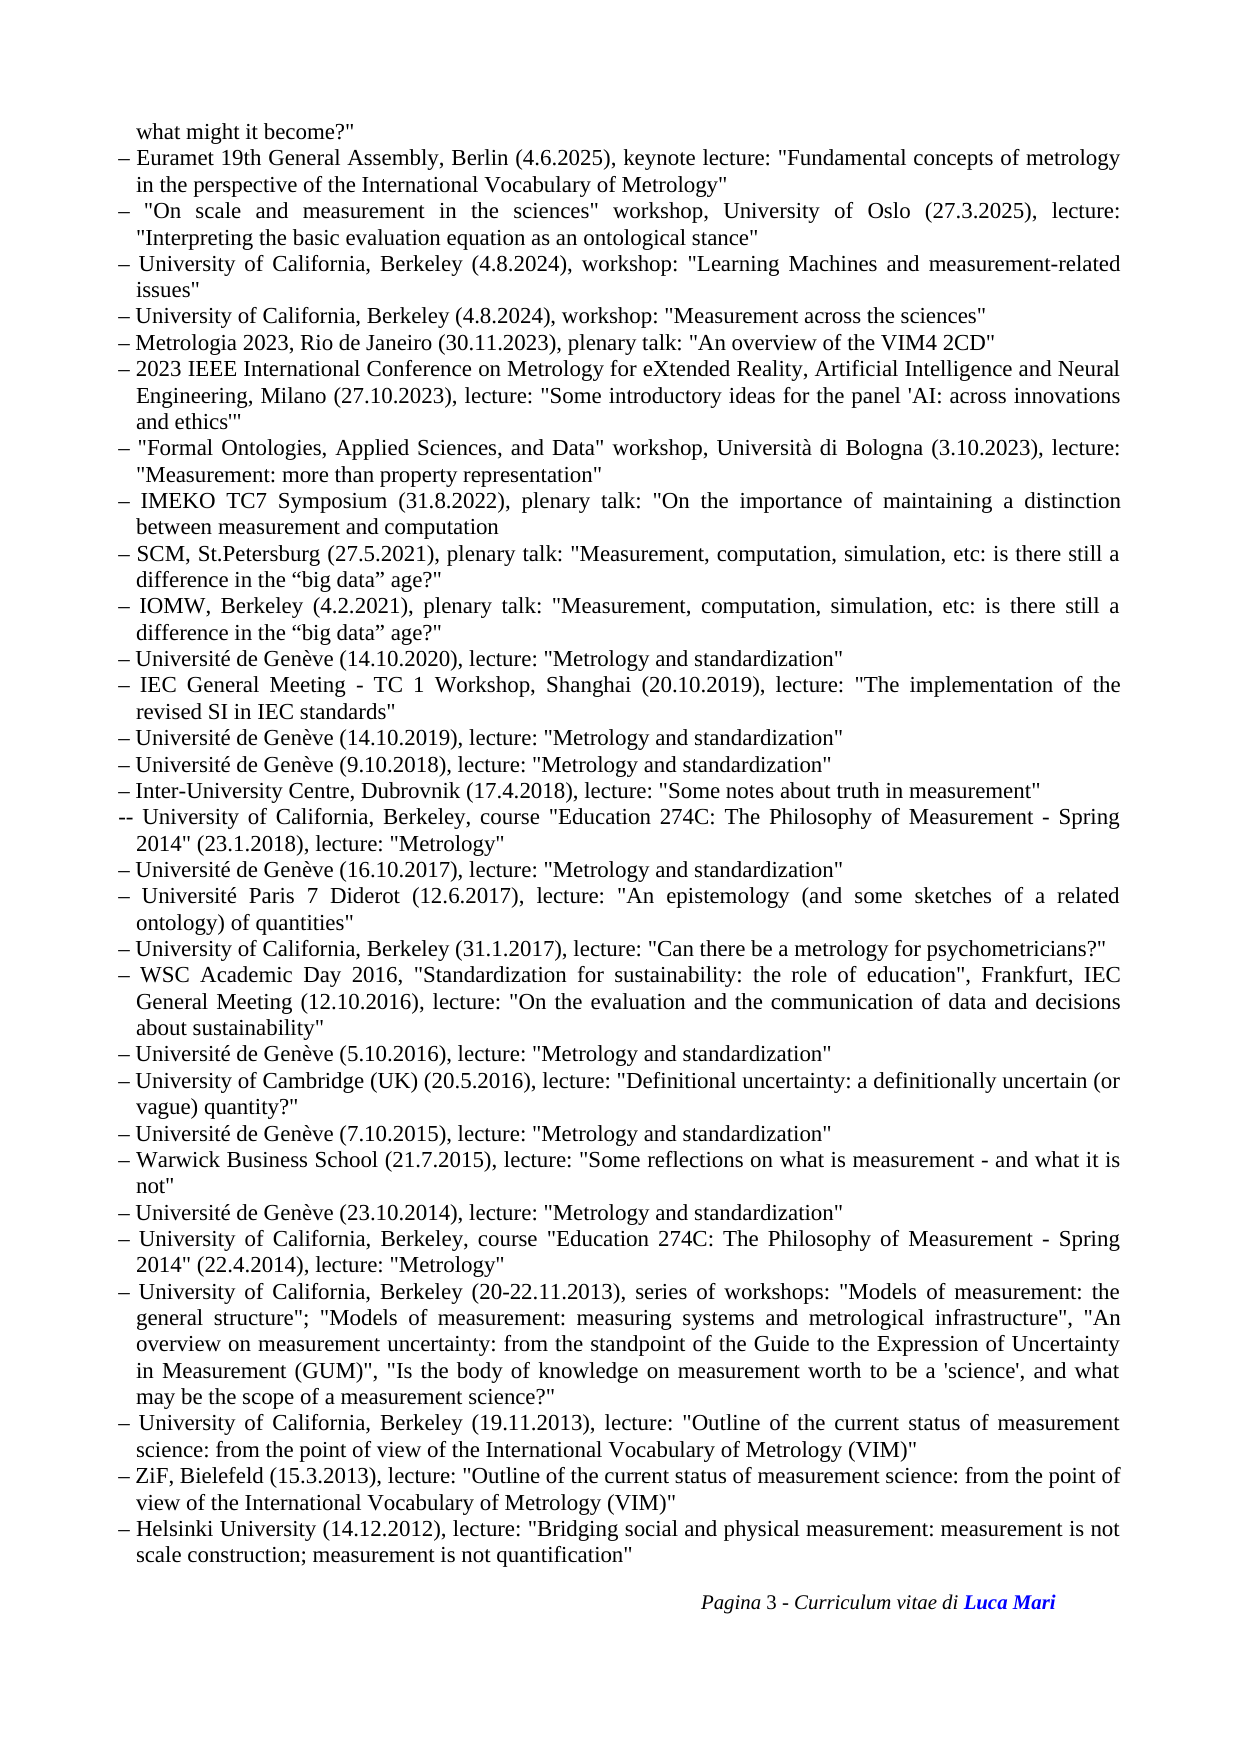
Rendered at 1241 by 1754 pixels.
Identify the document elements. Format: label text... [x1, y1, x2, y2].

text – Euramet 19th General Assembly, Berlin (4.6.2025), keynote lecture: "Fundamental concepts of metrology in the perspective of the International Vocabulary of Metrology" [118, 144, 1122, 197]
text – Metrologia 2023, Rio de Janeiro (30.11.2023), plenary talk: "An overview of the VIM4 2CD" [118, 329, 1122, 355]
text – "Formal Ontologies, Applied Sciences, and Data" workshop, Università di Bologna (3.10.2023), lecture: "Measurement: more than property representation" [118, 434, 1122, 487]
text – Université de Genève (14.10.2020), lecture: "Metrology and standardization" [118, 645, 1122, 672]
text – Université de Genève (5.10.2016), lecture: "Metrology and standardization" [118, 1041, 1122, 1067]
text – WSC Academic Day 2016, "Standardization for sustainability: the role of education", Frankfurt, IEC General Meeting (12.10.2016), lecture: "On the evaluation and the communication of data and decisions about sustainability" [118, 961, 1122, 1041]
text – University of California, Berkeley (4.8.2024), workshop: "Learning Machines and measurement-related issues" [118, 250, 1122, 303]
text – Helsinki University (14.12.2012), lecture: "Bridging social and physical measurement: measurement is not scale construction; measurement is not quantification" [118, 1515, 1122, 1568]
text – ZiF, Bielefeld (15.3.2013), lecture: "Outline of the current status of measurement science: from the point of view of the International Vocabulary of Metrology (VIM)" [118, 1462, 1122, 1515]
text – SCM, St.Petersburg (27.5.2021), plenary talk: "Measurement, computation, simulation, etc: is there still a difference in the “big data” age?" [118, 540, 1122, 592]
text – University of California, Berkeley (20-22.11.2013), series of workshops: "Models of measurement: the general structure"; "Models of measurement: measuring systems and metrological infrastructure", "An overview on measurement uncertainty: from the standpoint of the Guide to the Expression of Uncertainty in Measurement (GUM)", "Is the body of knowledge on measurement worth to be a 'science', and what may be the scope of a measurement science?" [118, 1278, 1122, 1409]
text – University of Cambridge (UK) (20.5.2016), lecture: "Definitional uncertainty: a definitionally uncertain (or vague) quantity?" [118, 1067, 1122, 1119]
text -- University of California, Berkeley, course "Education 274C: The Philosophy of Measurement - Spring 2014" (23.1.2018), lecture: "Metrology" [118, 803, 1122, 856]
text – IOMW, Berkeley (4.2.2021), plenary talk: "Measurement, computation, simulation, etc: is there still a difference in the “big data” age?" [118, 592, 1122, 645]
text – University of California, Berkeley, course "Education 274C: The Philosophy of Measurement - Spring 2014" (22.4.2014), lecture: "Metrology" [118, 1225, 1122, 1278]
text – "On scale and measurement in the sciences" workshop, University of Oslo (27.3.2025), lecture: "Interpreting the basic evaluation equation as an ontological stance" [118, 197, 1122, 250]
text – Université de Genève (14.10.2019), lecture: "Metrology and standardization" [118, 724, 1122, 751]
text – Université de Genève (16.10.2017), lecture: "Metrology and standardization" [118, 856, 1122, 882]
text – IEC General Meeting - TC 1 Workshop, Shanghai (20.10.2019), lecture: "The implementation of the revised SI in IEC standards" [118, 672, 1122, 724]
text – Université Paris 7 Diderot (12.6.2017), lecture: "An epistemology (and some sketches of a related ontology) of quantities" [118, 882, 1122, 935]
text – University of California, Berkeley (19.11.2013), lecture: "Outline of the current status of measurement science: from the point of view of the International Vocabulary of Metrology (VIM)" [118, 1409, 1122, 1462]
text – Université de Genève (9.10.2018), lecture: "Metrology and standardization" [118, 751, 1122, 777]
text – University of California, Berkeley (31.1.2017), lecture: "Can there be a metrology for psychometricians?" [118, 935, 1122, 961]
text – Université de Genève (7.10.2015), lecture: "Metrology and standardization" [118, 1119, 1122, 1146]
text – 2023 IEEE International Conference on Metrology for eXtended Reality, Artificial Intelligence and Neural Engineering, Milano (27.10.2023), lecture: "Some introductory ideas for the panel 'AI: across innovations and ethics'" [118, 355, 1122, 434]
text – University of California, Berkeley (4.8.2024), workshop: "Measurement across the sciences" [118, 303, 1122, 329]
text what might it become?" [118, 118, 1122, 144]
text – Warwick Business School (21.7.2015), lecture: "Some reflections on what is measurement - and what it is not" [118, 1146, 1122, 1199]
text – Université de Genève (23.10.2014), lecture: "Metrology and standardization" [118, 1199, 1122, 1225]
text – IMEKO TC7 Symposium (31.8.2022), plenary talk: "On the importance of maintaining a distinction between measurement and computation [118, 487, 1122, 540]
text – Inter-University Centre, Dubrovnik (17.4.2018), lecture: "Some notes about truth in measurement" [118, 777, 1122, 803]
